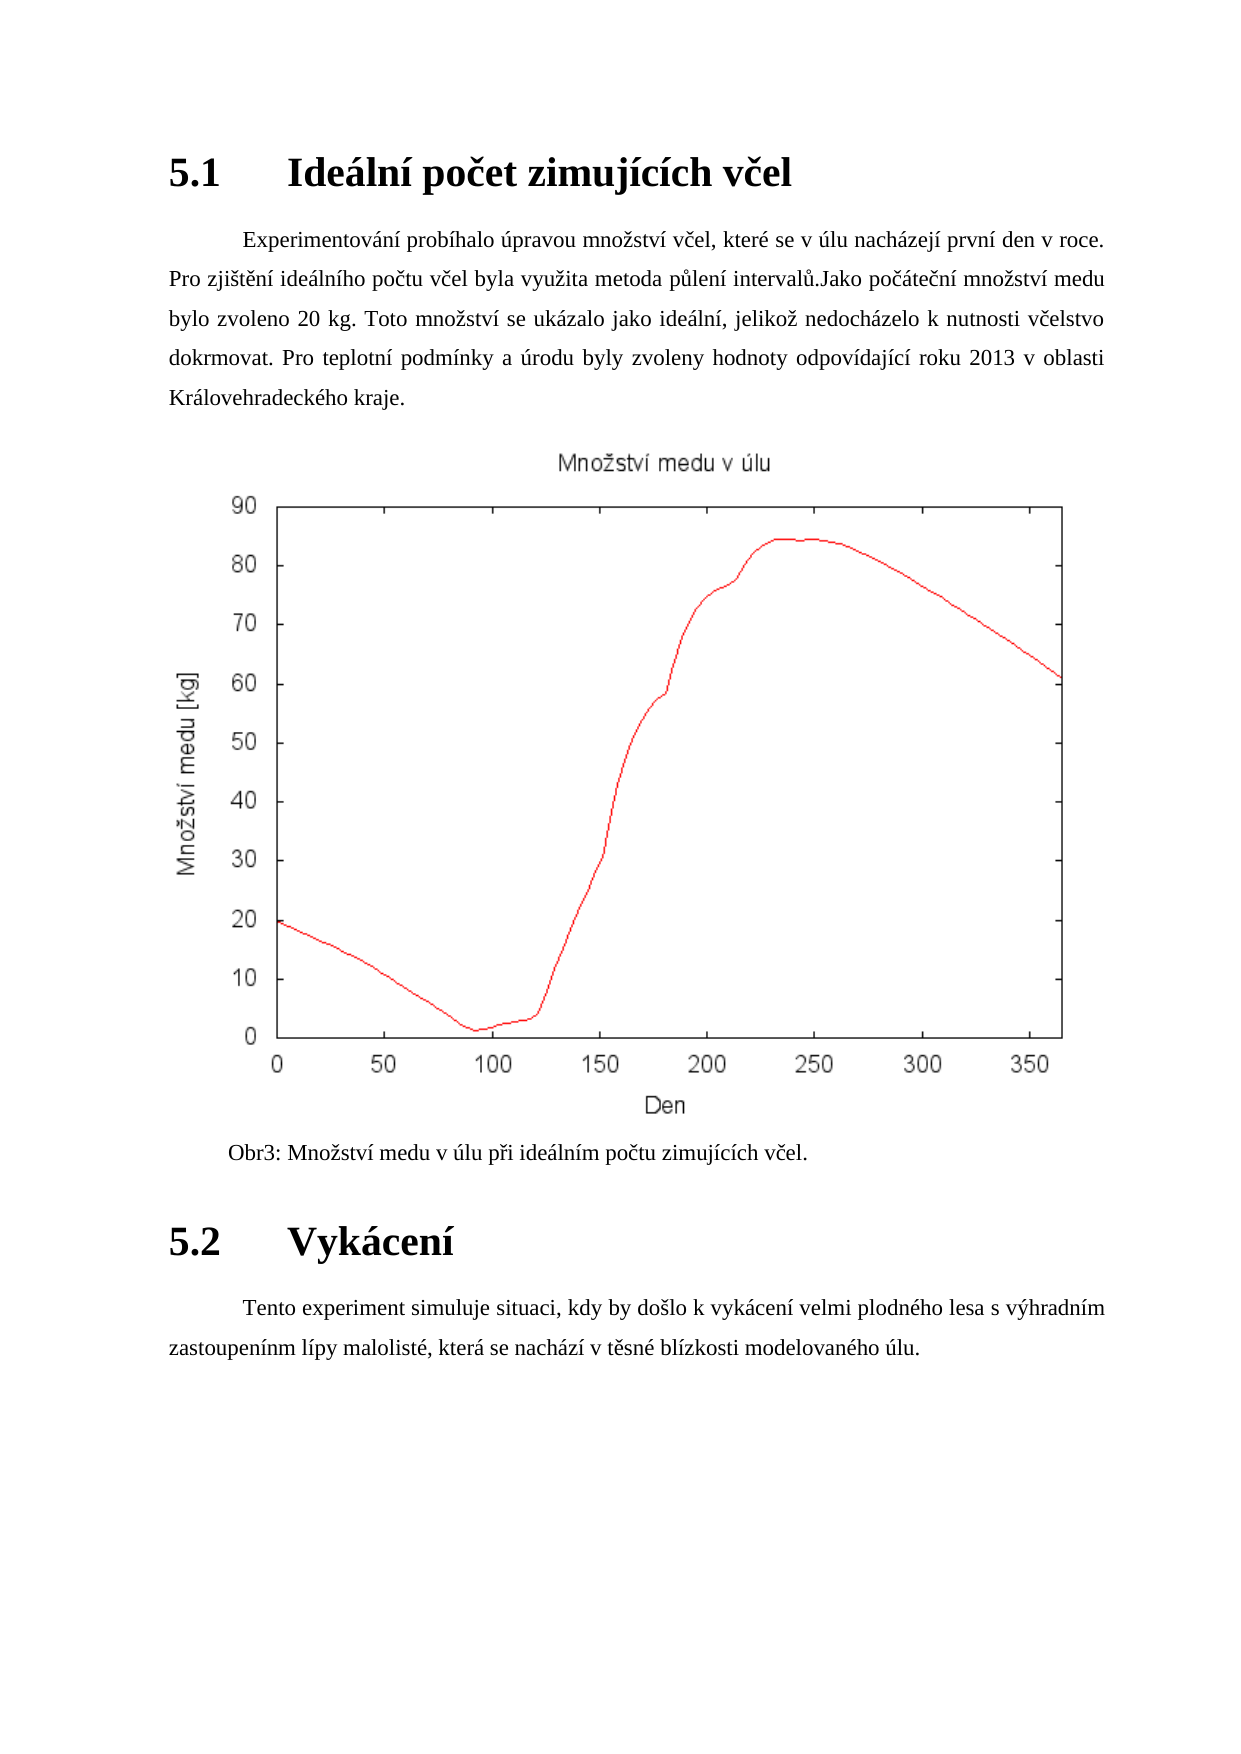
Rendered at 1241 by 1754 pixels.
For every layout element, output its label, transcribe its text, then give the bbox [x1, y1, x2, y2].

subtitle Vykácení [169, 1216, 1106, 1264]
subtitle Ideální počet zimujících včel [169, 148, 1106, 196]
text Experimentování probíhalo úpravou množství včel, které se v úlu nacházejí první den v roce. Pro zjištění ideálního počtu včel byla využita metoda půlení intervalů.Jako počáteční množství medu bylo zvoleno 20 kg. Toto množství se ukázalo jako ideální, jelikož nedocházelo k nutnosti včelstvo dokrmovat. Pro teplotní podmínky a úrodu byly zvoleny hodnoty odpovídající roku 2013 v oblasti Královehradeckého kraje. [169, 226, 1106, 410]
picture [168, 423, 1107, 1127]
text Obr3: Množství medu v úlu při ideálním počtu zimujících včel. [169, 1127, 1106, 1166]
text Tento experiment simuluje situaci, kdy by došlo k vykácení velmi plodného lesa s výhradním zastoupenínm lípy malolisté, která se nachází v těsné blízkosti modelovaného úlu. [169, 1294, 1106, 1360]
